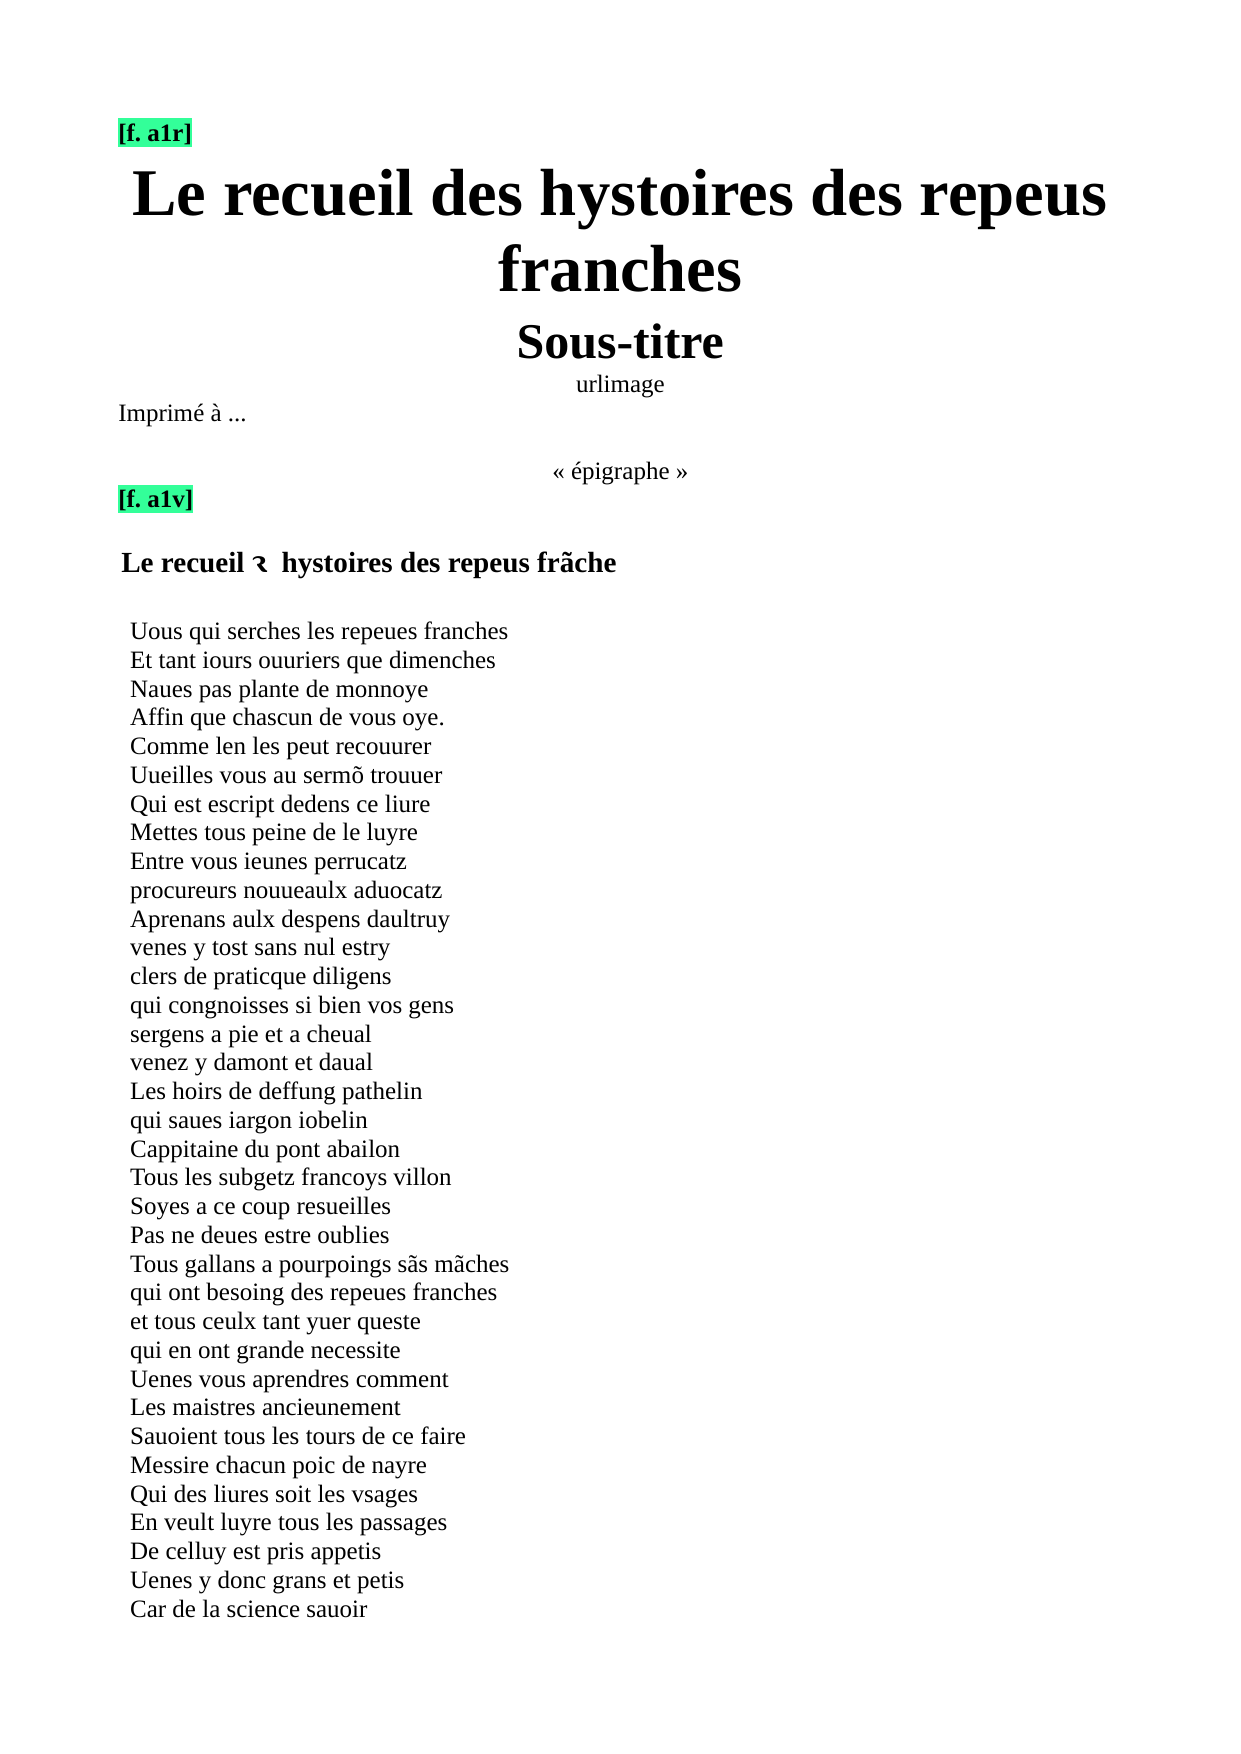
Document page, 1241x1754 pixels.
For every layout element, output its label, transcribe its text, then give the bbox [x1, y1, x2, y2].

text et tous ceulx tant yuer queste [118, 1306, 1122, 1335]
text [f. a1r] [192, 118, 1122, 147]
text Le recueil ꝛ hystoires des repeus frãche [118, 542, 1122, 581]
text venes y tost sans nul estry [118, 932, 1122, 961]
text Soyes a ce coup resueilles [118, 1191, 1122, 1220]
text qui congnoisses si bien vos gens [118, 990, 1122, 1019]
text qui saues iargon iobelin [118, 1105, 1122, 1134]
text urlimage [118, 369, 1122, 398]
text Et tant iours ouuriers que dimenches [118, 645, 1122, 674]
text Comme len les peut recouurer [118, 731, 1122, 760]
text Aprenans aulx despens daultruy [118, 904, 1122, 932]
text Car de la science sauoir [118, 1594, 1122, 1628]
text Tous gallans a pourpoings sãs mãches [118, 1249, 1122, 1277]
text Uous qui serches les repeues franches [118, 610, 1122, 645]
subtitle Sous-titre [118, 312, 1122, 369]
text procureurs nouueaulx aduocatz [118, 875, 1122, 904]
text venez y damont et daual [118, 1047, 1122, 1076]
text « épigraphe » [118, 456, 1122, 484]
title Le recueil des hystoires des repeus franches [118, 147, 1122, 312]
text qui ont besoing des repeues franches [118, 1277, 1122, 1306]
text Uenes vous aprendres comment [118, 1364, 1122, 1392]
text Pas ne deues estre oublies [118, 1220, 1122, 1249]
text clers de praticque diligens [118, 961, 1122, 990]
text Entre vous ieunes perrucatz [118, 846, 1122, 875]
text sergens a pie et a cheual [118, 1019, 1122, 1047]
text Qui est escript dedens ce liure [118, 789, 1122, 817]
text Naues pas plante de monnoye [118, 674, 1122, 702]
text [f. a1v] [118, 484, 1122, 513]
text Mettes tous peine de le luyre [118, 817, 1122, 846]
text Qui des liures soit les vsages [118, 1479, 1122, 1507]
text Imprimé à ... [118, 398, 1122, 427]
text De celluy est pris appetis [118, 1536, 1122, 1565]
text qui en ont grande necessite [118, 1335, 1122, 1364]
text Les hoirs de deffung pathelin [118, 1076, 1122, 1105]
text Tous les subgetz francoys villon [118, 1162, 1122, 1191]
text Les maistres ancieunement [118, 1392, 1122, 1421]
text Cappitaine du pont abailon [118, 1134, 1122, 1162]
text Uueilles vous au sermõ trouuer [118, 760, 1122, 789]
text En veult luyre tous les passages [118, 1507, 1122, 1536]
text Messire chacun poic de nayre [118, 1450, 1122, 1479]
text Uenes y donc grans et petis [118, 1565, 1122, 1594]
text Affin que chascun de vous oye. [118, 702, 1122, 731]
text Sauoient tous les tours de ce faire [118, 1421, 1122, 1450]
